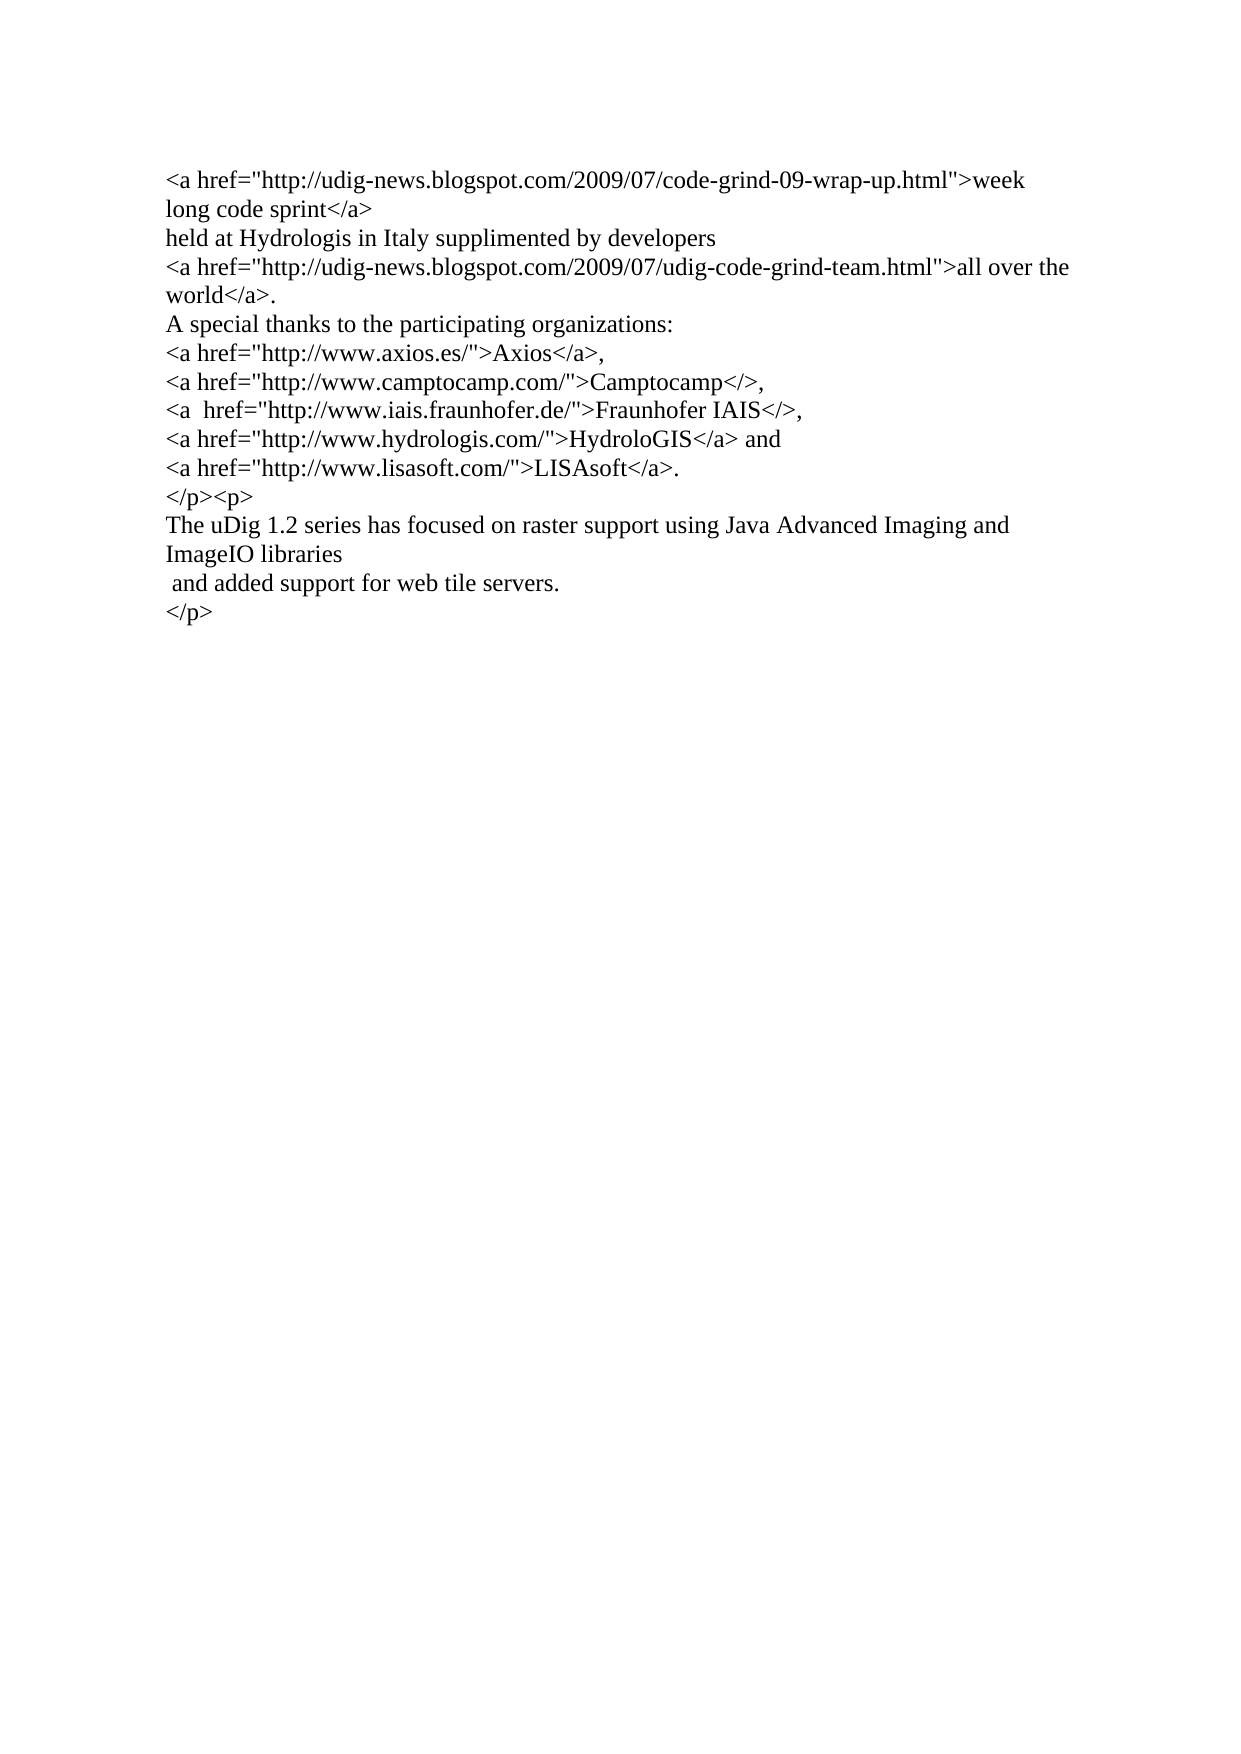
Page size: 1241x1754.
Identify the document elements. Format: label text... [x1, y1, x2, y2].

text and added support for web tile servers. [165, 568, 1075, 597]
text </p><p> [165, 482, 1075, 510]
text <a href="http://udig-news.blogspot.com/2009/07/code-grind-09-wrap-up.html">week long code sprint</a> [165, 165, 1075, 223]
text <a href="http://www.lisasoft.com/">LISAsoft</a>. [165, 453, 1075, 482]
text <a href="http://www.hydrologis.com/">HydroloGIS</a> and [165, 424, 1075, 453]
text held at Hydrologis in Italy supplimented by developers [165, 223, 1075, 252]
text A special thanks to the participating organizations: [165, 309, 1075, 338]
text The uDig 1.2 series has focused on raster support using Java Advanced Imaging and ImageIO libraries [165, 510, 1075, 568]
text <a href="http://www.axios.es/">Axios</a>, [165, 338, 1075, 367]
text </p> [165, 597, 1075, 625]
text <a href="http://udig-news.blogspot.com/2009/07/udig-code-grind-team.html">all over the world</a>. [165, 252, 1075, 309]
text <a href="http://www.iais.fraunhofer.de/">Fraunhofer IAIS</>, [165, 395, 1075, 424]
text <a href="http://www.camptocamp.com/">Camptocamp</>, [165, 367, 1075, 395]
